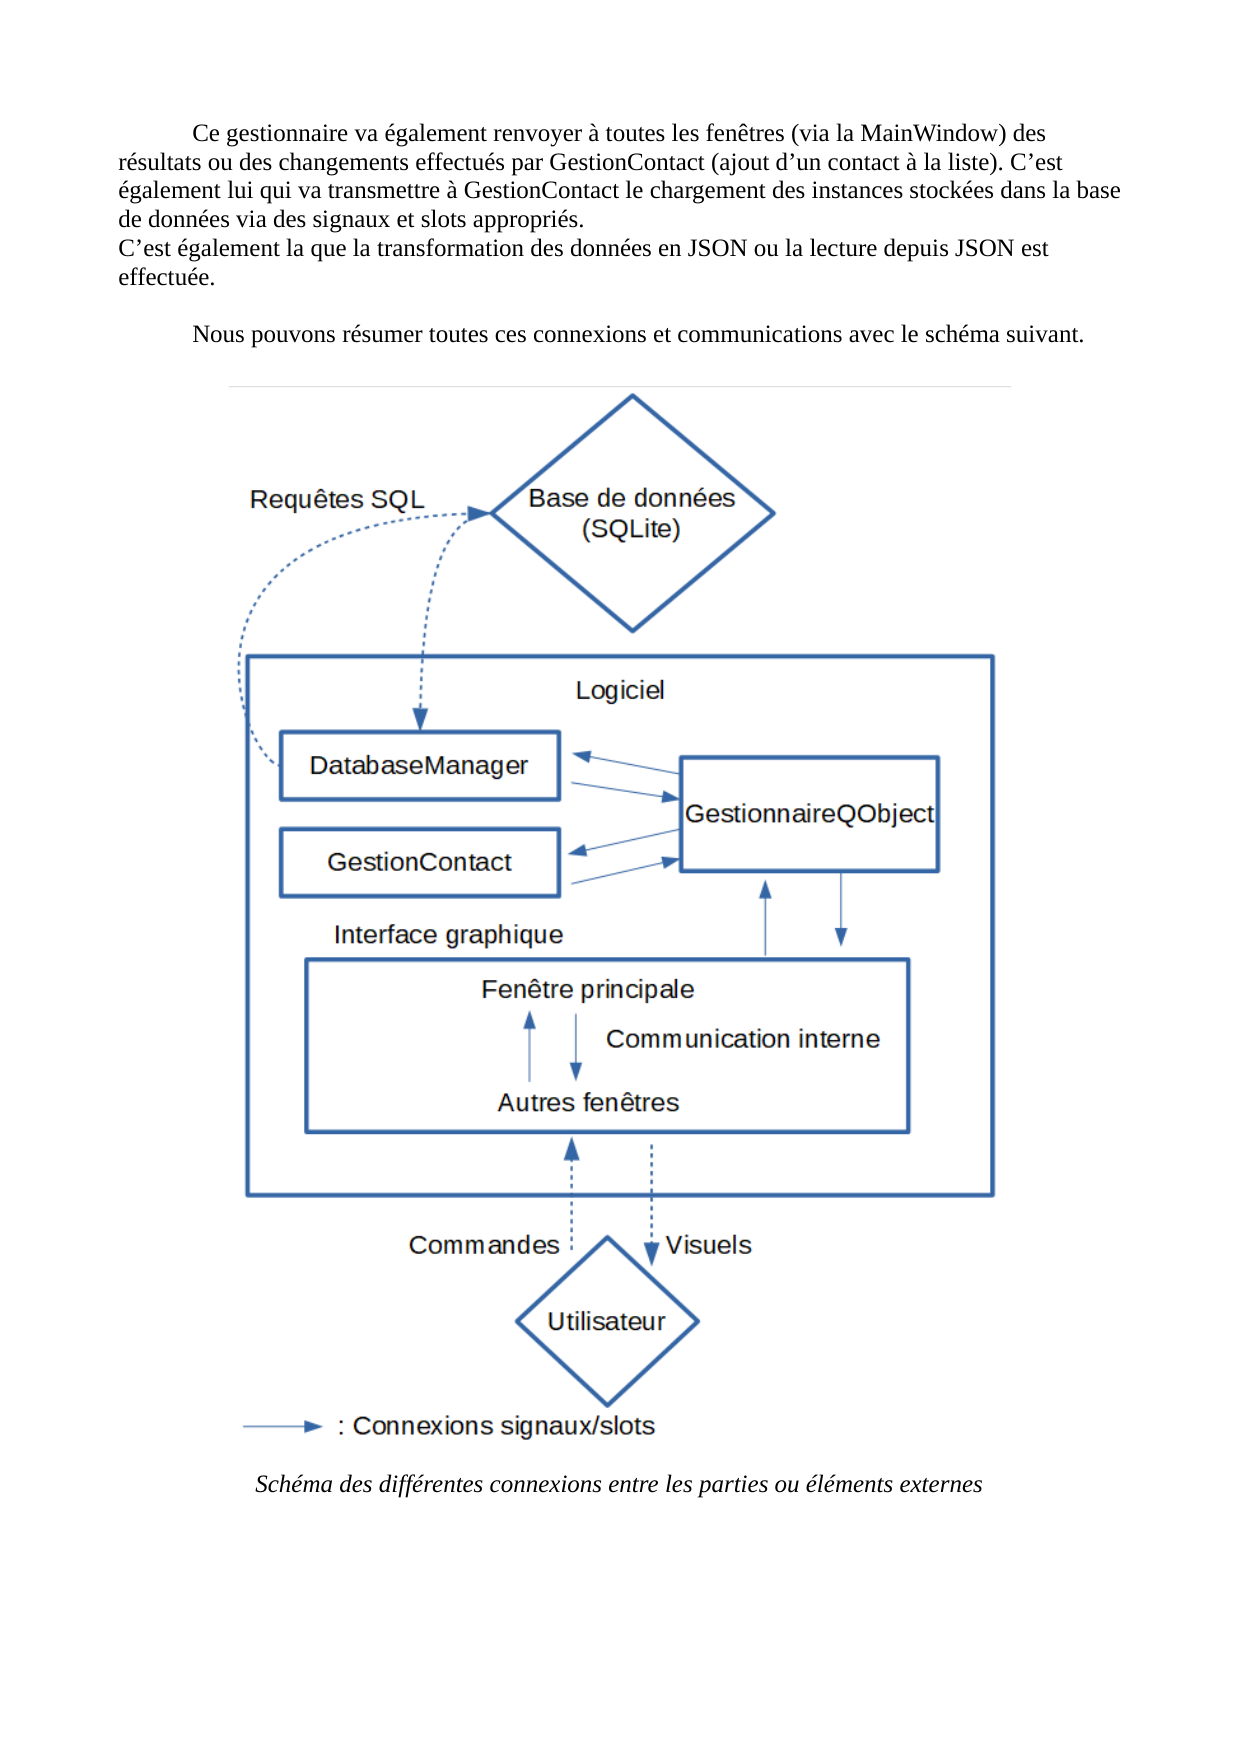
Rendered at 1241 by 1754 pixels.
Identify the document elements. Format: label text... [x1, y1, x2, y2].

text Ce gestionnaire va également renvoyer à toutes les fenêtres (via la MainWindow) des résultats ou des changements effectués par GestionContact (ajout d’un contact à la liste). C’est également lui qui va transmettre à GestionContact le chargement des instances stockées dans la base de données via des signaux et slots appropriés. [118, 118, 1122, 233]
text C’est également la que la transformation des données en JSON ou la lecture depuis JSON est effectuée. [118, 233, 1122, 291]
picture [228, 386, 1012, 1441]
text Nous pouvons résumer toutes ces connexions et communications avec le schéma suivant. [118, 319, 1122, 348]
text Schéma des différentes connexions entre les parties ou éléments externes [118, 1469, 1122, 1498]
